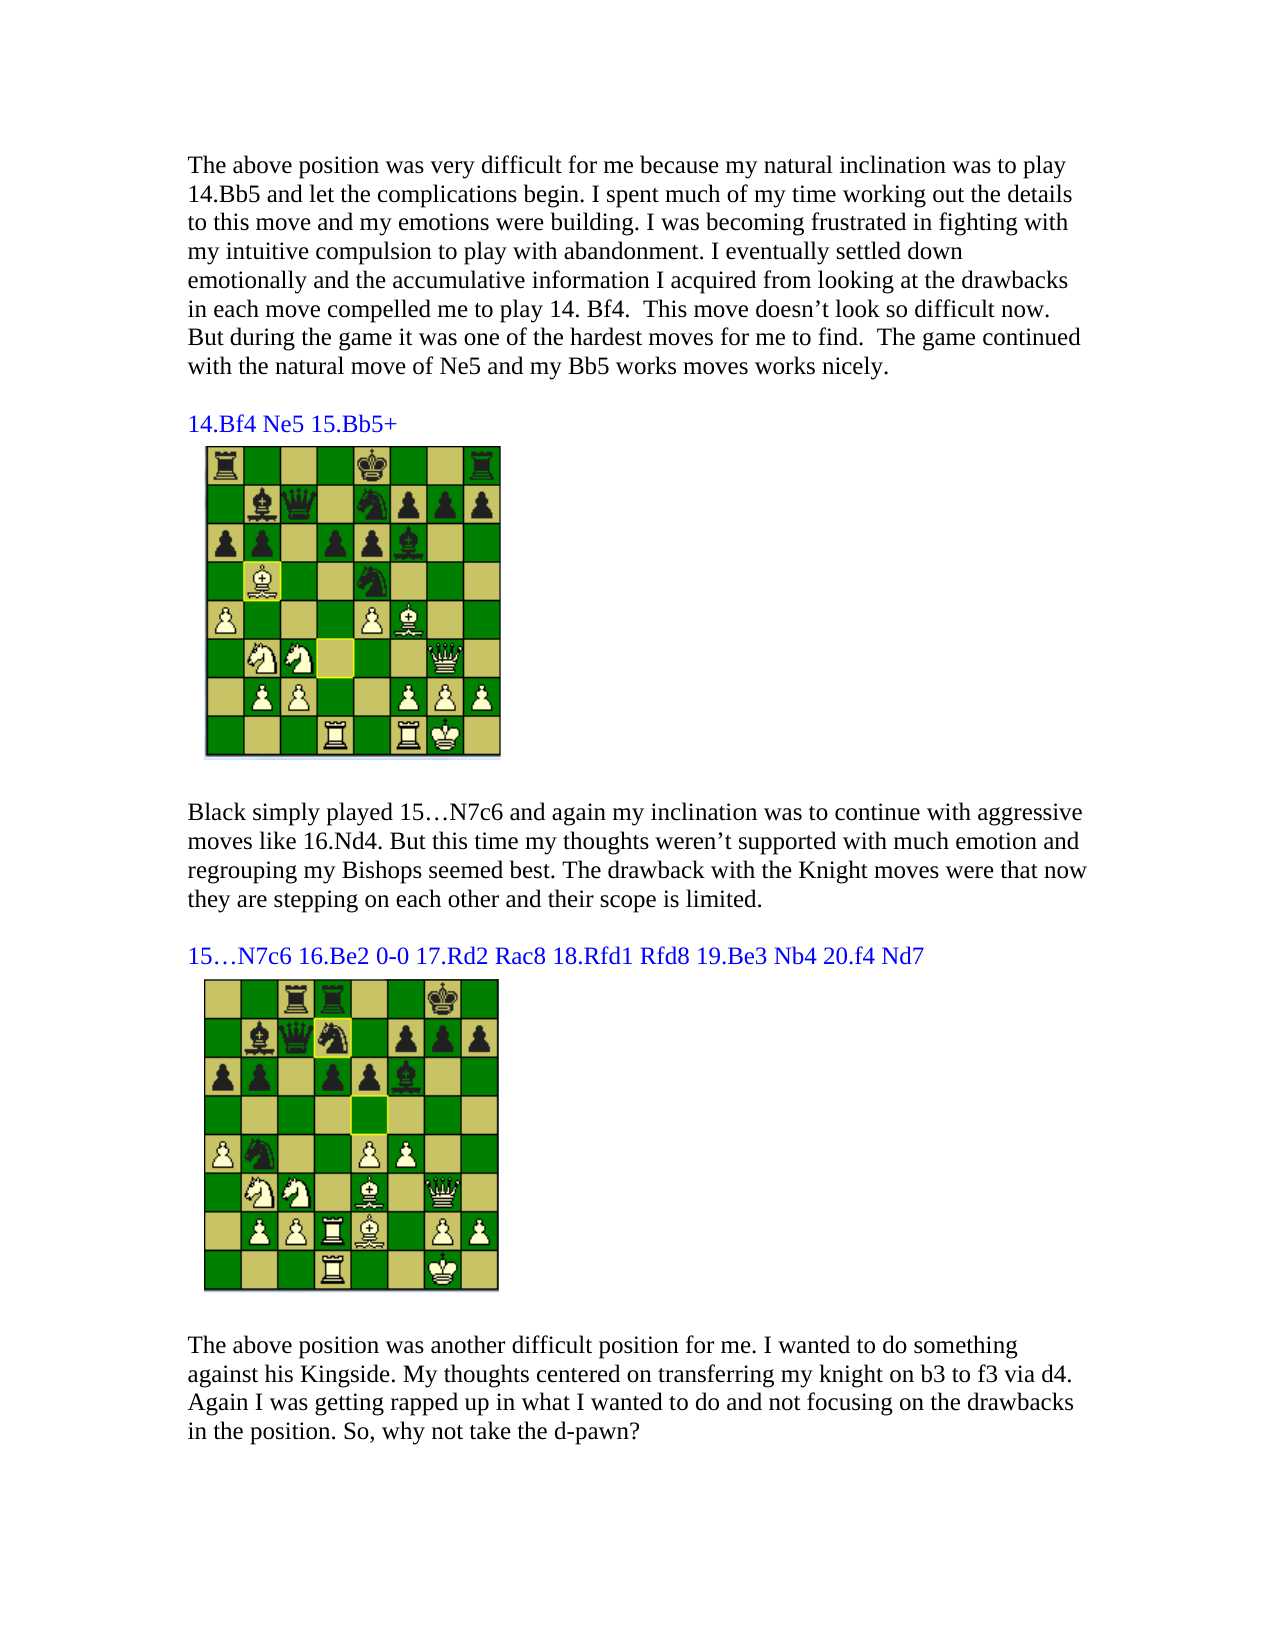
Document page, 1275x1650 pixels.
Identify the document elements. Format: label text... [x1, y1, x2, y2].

text 15…N7c6 16.Be2 0-0 17.Rd2 Rac8 18.Rfd1 Rfd8 19.Be3 Nb4 20.f4 Nd7 [187, 941, 1087, 970]
picture [204, 446, 501, 760]
text Again I was getting rapped up in what I wanted to do and not focusing on the drawbacks in the position. So, why not take the d-pawn? [187, 1387, 1087, 1445]
picture [204, 979, 499, 1293]
text 14.Bf4 Ne5 15.Bb5+ [187, 409, 1087, 437]
text Black simply played 15…N7c6 and again my inclination was to continue with aggressive moves like 16.Nd4. But this time my thoughts weren’t supported with much emotion and regrouping my Bishops seemed best. The drawback with the Knight moves were that now they are stepping on each other and their scope is limited. [187, 797, 1087, 912]
text The above position was very difficult for me because my natural inclination was to play 14.Bb5 and let the complications begin. I spent much of my time working out the details to this move and my emotions were building. I was becoming frustrated in fighting with my intuitive compulsion to play with abandonment. I eventually settled down emotionally and the accumulative information I acquired from looking at the drawbacks in each move compelled me to play 14. Bf4. This move doesn’t look so difficult now. But during the game it was one of the hardest moves for me to find. The game continued with the natural move of Ne5 and my Bb5 works moves works nicely. [187, 150, 1087, 380]
text The above position was another difficult position for me. I wanted to do something against his Kingside. My thoughts centered on transferring my knight on b3 to f3 via d4. [187, 1330, 1087, 1387]
